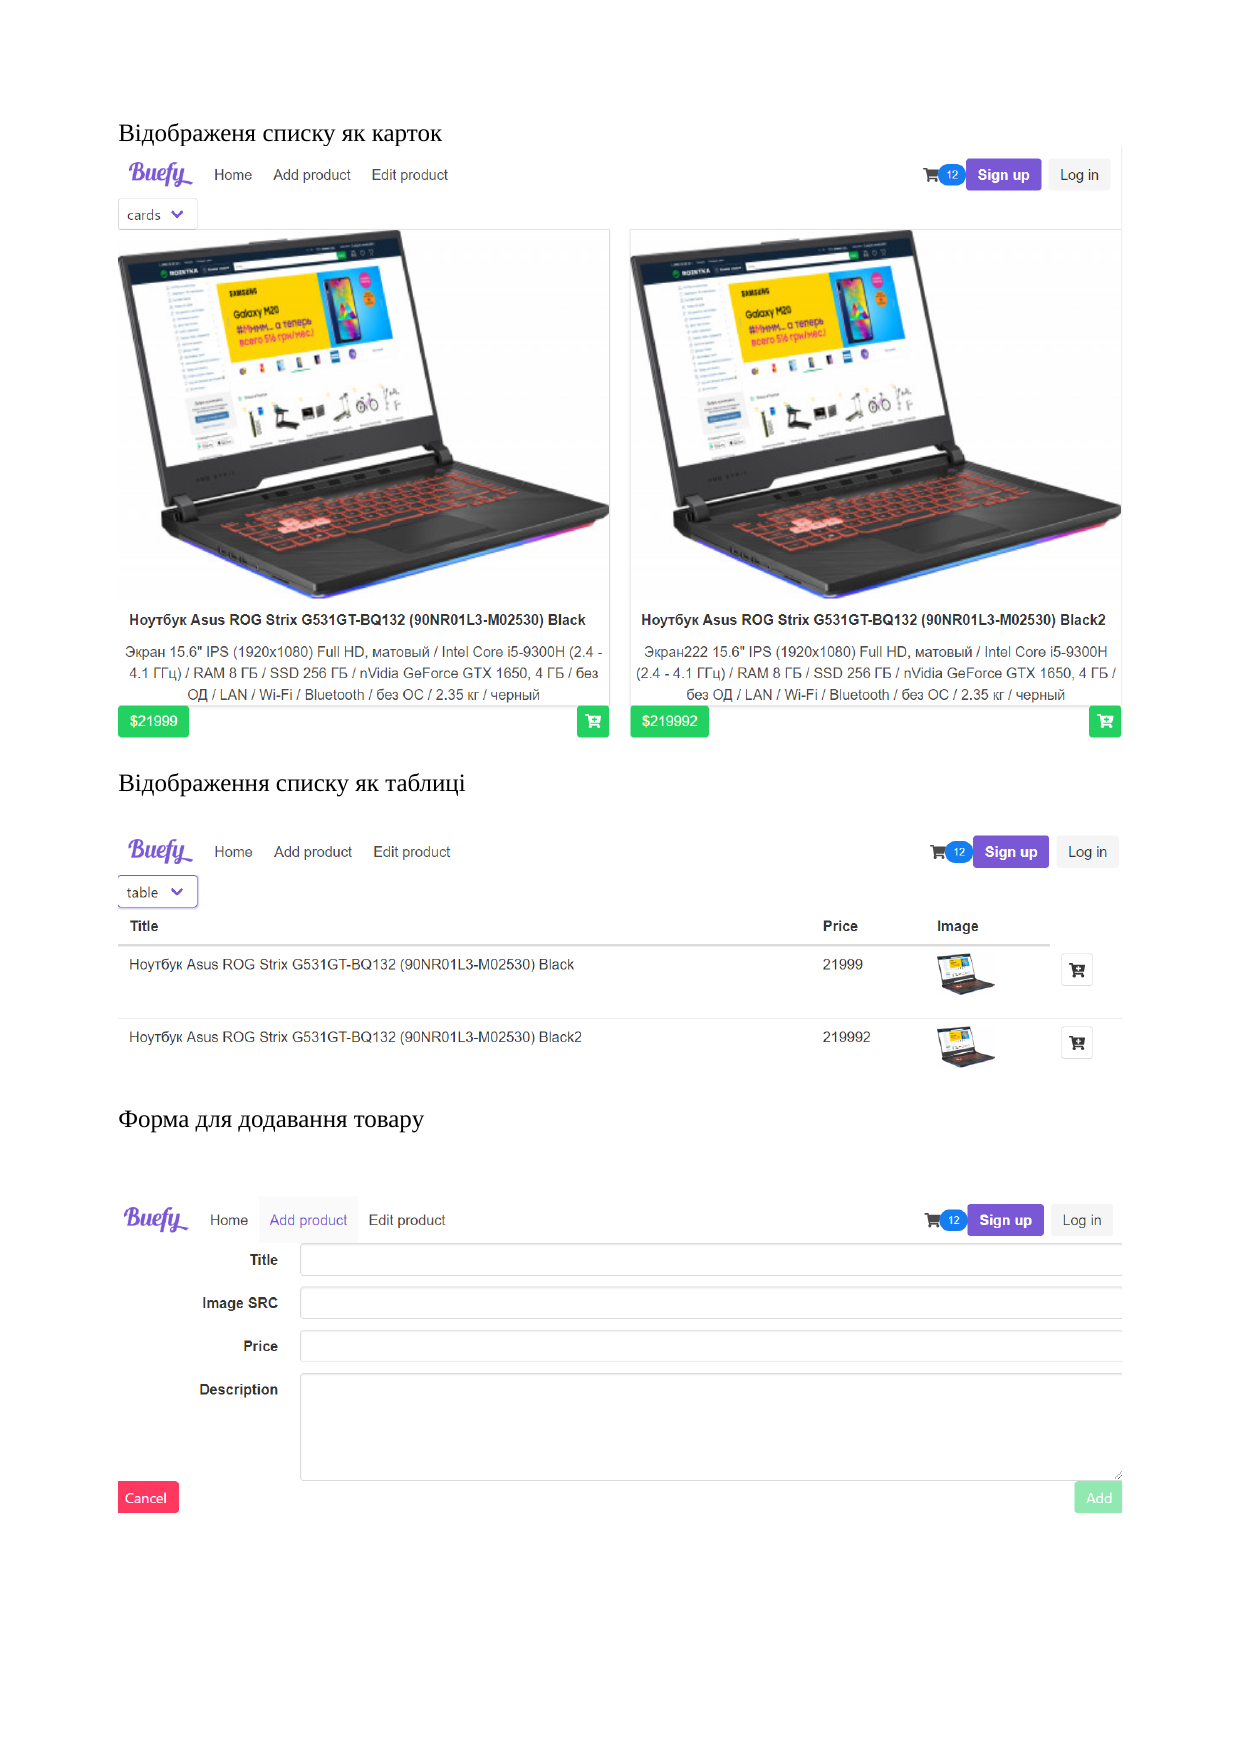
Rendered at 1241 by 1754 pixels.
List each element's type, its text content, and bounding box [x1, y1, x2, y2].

text Відображеня списку як карток [118, 118, 1122, 146]
text Відображення списку як таблиці [118, 768, 1122, 797]
picture [118, 146, 1123, 740]
picture [118, 1190, 1123, 1518]
picture [118, 825, 1123, 1075]
text Форма для додавання товару [118, 1104, 1122, 1132]
